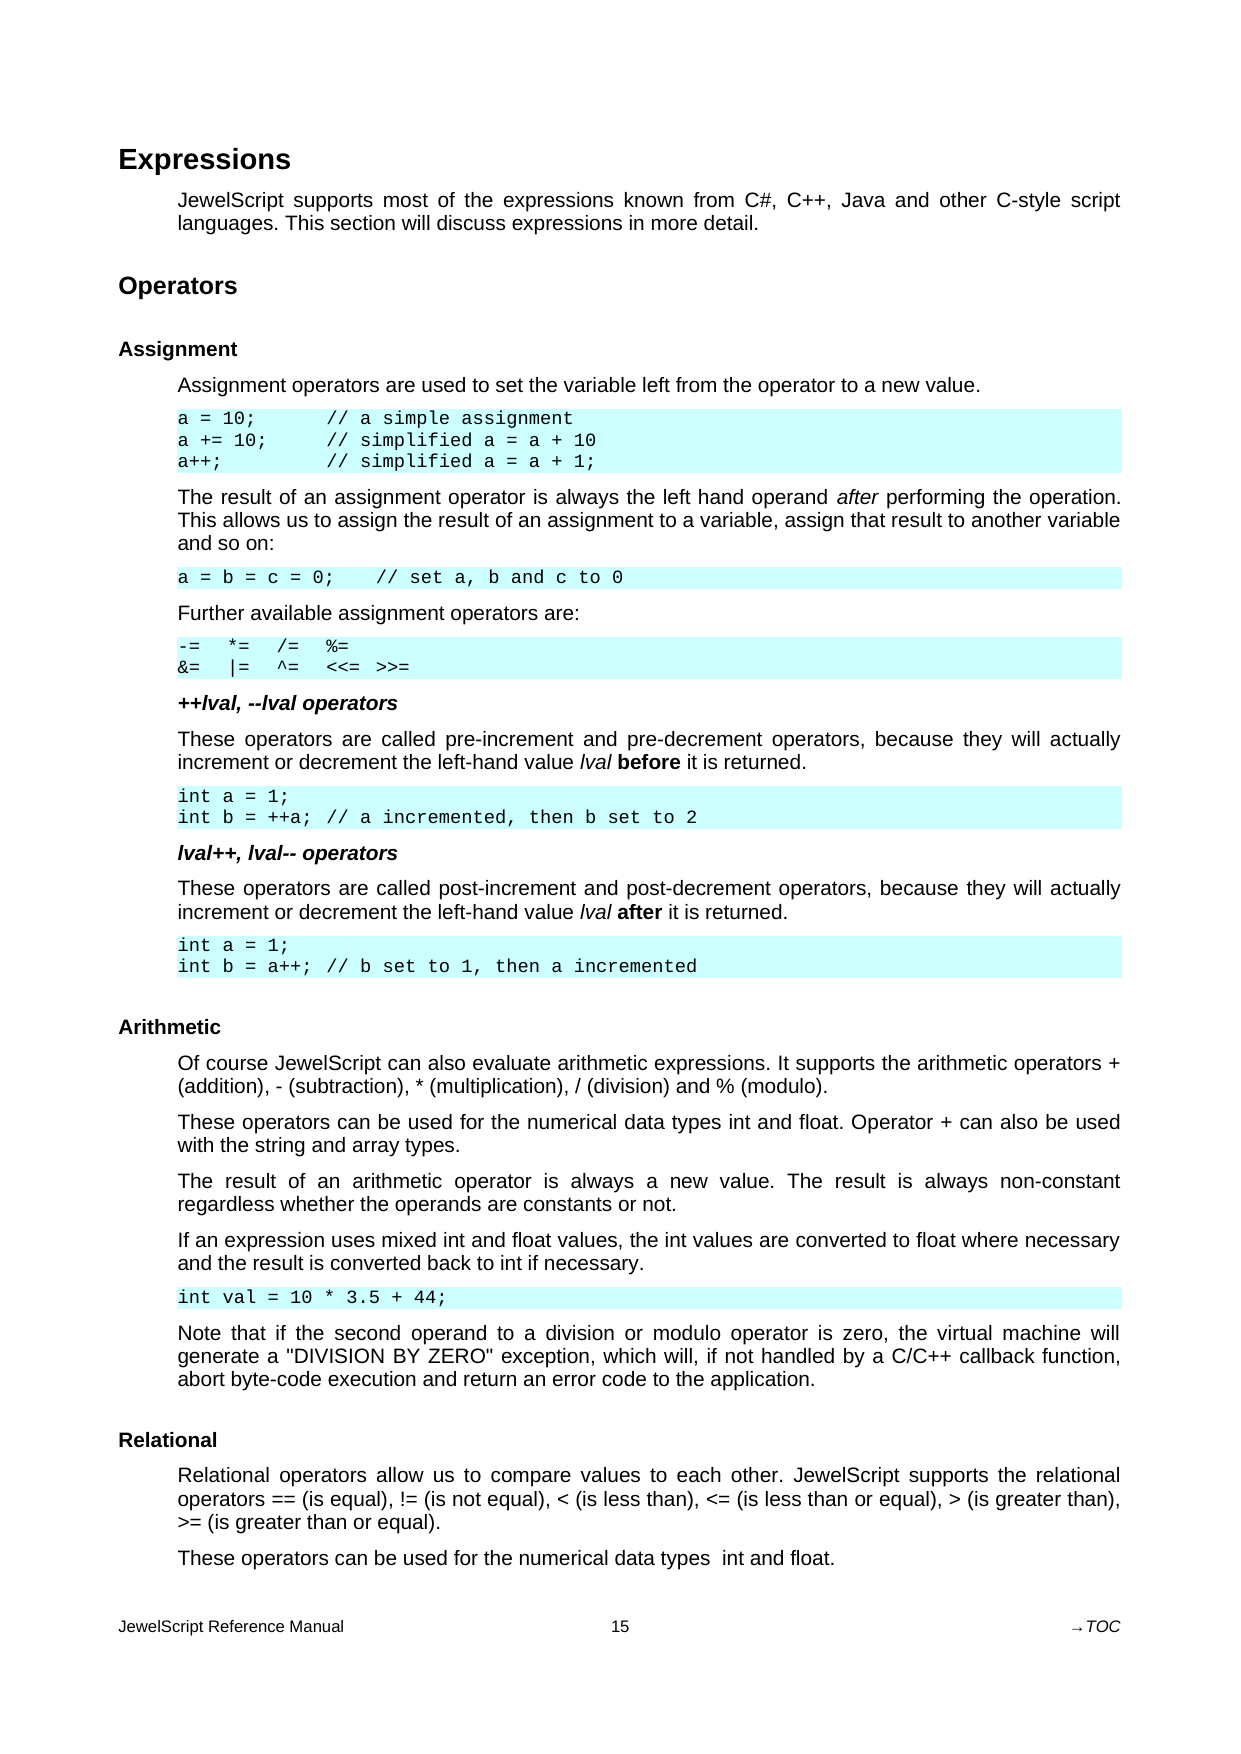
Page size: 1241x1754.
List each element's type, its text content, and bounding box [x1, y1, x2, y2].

text Note that if the second operand to a division or modulo operator is zero, the virtual machine will generate a "DIVISION BY ZERO" exception, which will, if not handled by a C/C++ callback function, abort byte-code execution and return an error code to the application. [177, 1321, 1122, 1391]
text These operators are called pre-increment and pre-decrement operators, because they will actually increment or decrement the left-hand value lval before it is returned. [177, 727, 1122, 774]
text a = b = c = 0; // set a, b and c to 0 [177, 567, 1122, 589]
text Assignment operators are used to set the variable left from the operator to a new value. [177, 373, 1122, 397]
text The result of an assignment operator is always the left hand operand after performing the operation. This allows us to assign the result of an assignment to a variable, assign that result to another variable and so on: [177, 485, 1122, 555]
text Of course JewelScript can also evaluate arithmetic expressions. It supports the arithmetic operators + (addition), - (subtraction), * (multiplication), / (division) and % (modulo). [177, 1052, 1122, 1098]
text int a = 1; int b = ++a; // a incremented, then b set to 2 [177, 786, 1122, 829]
text ++lval, --lval operators [177, 692, 1122, 715]
text If an expression uses mixed int and float values, the int values are converted to float where necessary and the result is converted back to int if necessary. [177, 1228, 1122, 1275]
text lval++, lval-- operators [177, 841, 1122, 864]
text These operators can be used for the numerical data types int and float. [177, 1546, 1122, 1569]
text int val = 10 * 3.5 + 44; [177, 1287, 1122, 1309]
subtitle Expressions [118, 143, 1122, 176]
text -= *= /= %= &= |= ^= <<= >>= [177, 637, 1122, 679]
text The result of an arithmetic operator is always a new value. The result is always non-constant regardless whether the operands are constants or not. [177, 1169, 1122, 1216]
text These operators are called post-increment and post-decrement operators, because they will actually increment or decrement the left-hand value lval after it is returned. [177, 877, 1122, 923]
text JewelScript supports most of the expressions known from C#, C++, Java and other C-style script languages. This section will discuss expressions in more detail. [177, 188, 1122, 235]
subtitle Relational [118, 1428, 1122, 1451]
subtitle Arithmetic [118, 1016, 1122, 1039]
text a = 10; // a simple assignment a += 10; // simplified a = a + 10 a++; // simplified a = a + 1; [177, 409, 1122, 473]
subtitle Assignment [118, 338, 1122, 361]
text Relational operators allow us to compare values to each other. JewelScript supports the relational operators == (is equal), != (is not equal), < (is less than), <= (is less than or equal), > (is greater than), >= (is greater than or equal). [177, 1464, 1122, 1534]
text Further available assignment operators are: [177, 601, 1122, 624]
text int a = 1; int b = a++; // b set to 1, then a incremented [177, 936, 1122, 978]
text These operators can be used for the numerical data types int and float. Operator + can also be used with the string and array types. [177, 1111, 1122, 1157]
subtitle Operators [118, 272, 1122, 300]
